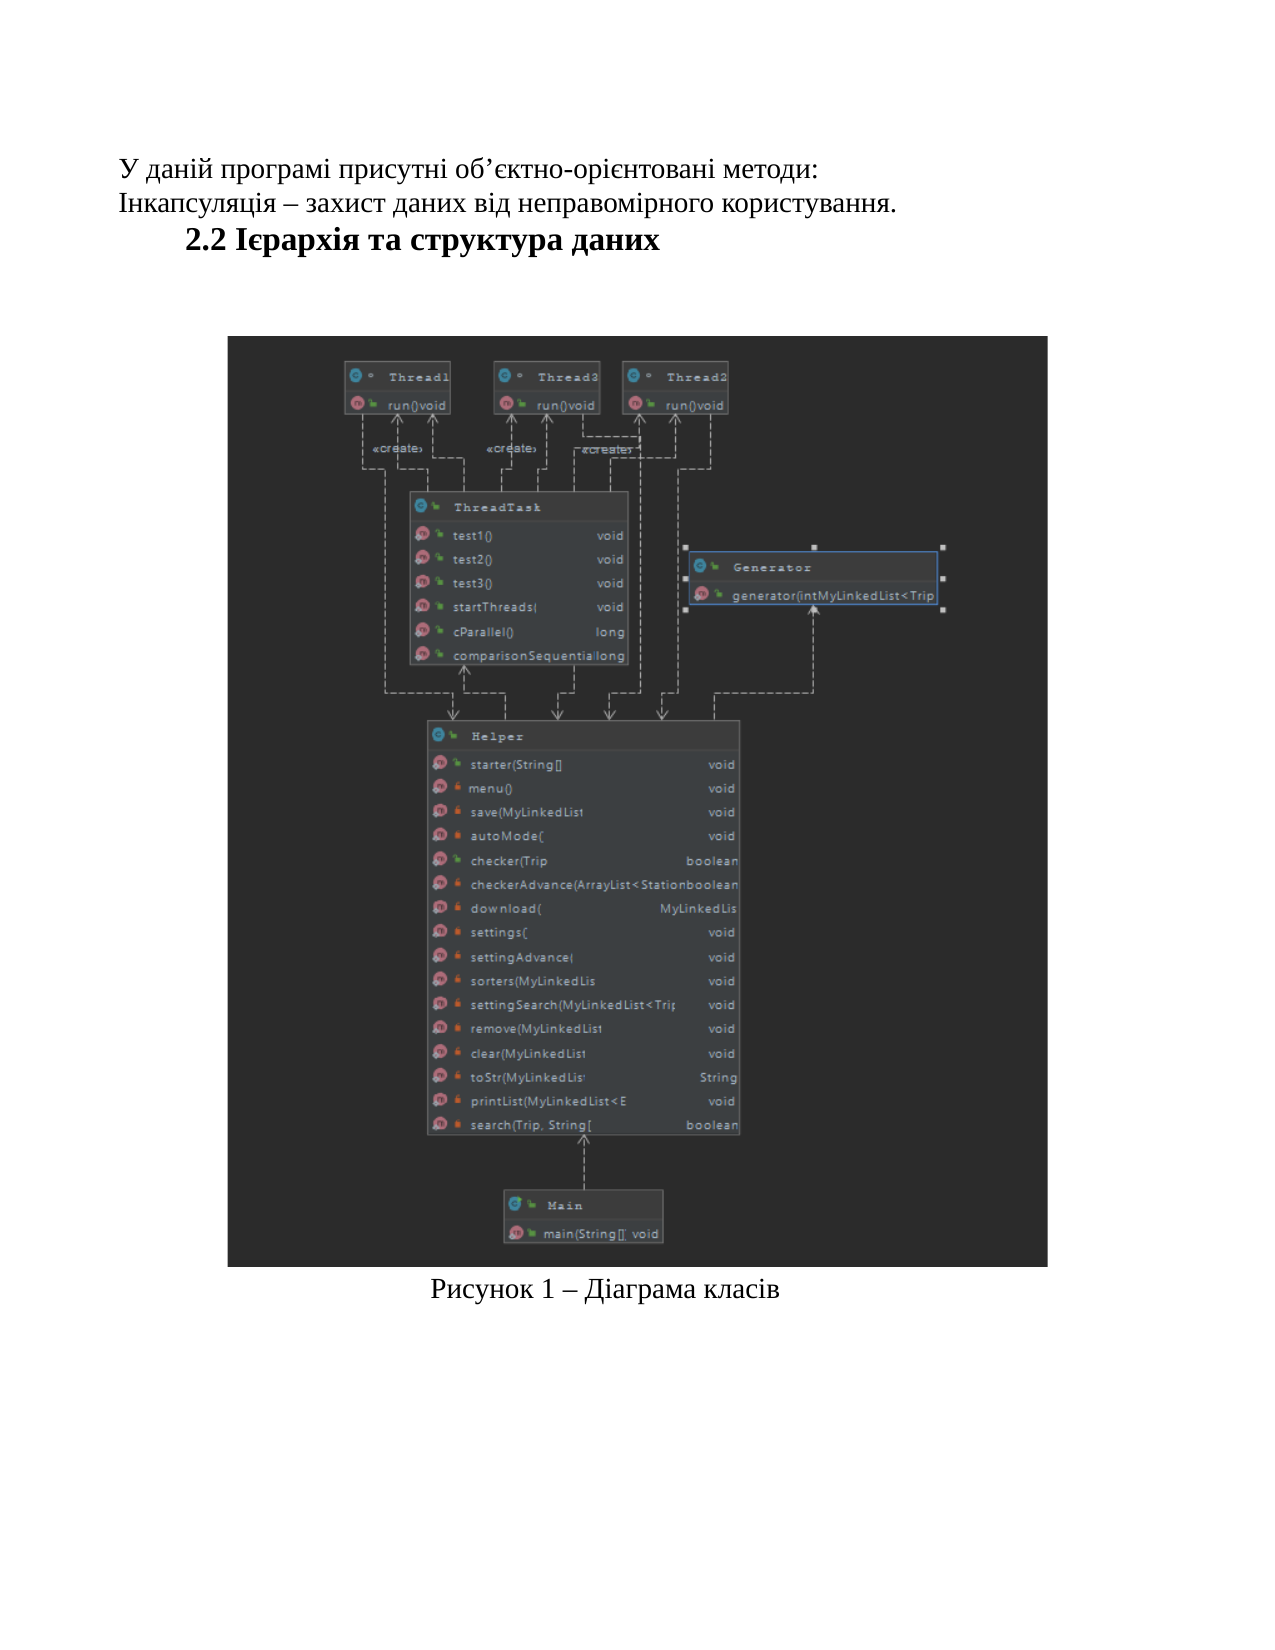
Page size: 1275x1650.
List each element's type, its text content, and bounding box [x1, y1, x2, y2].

text У даній програмі присутні об’єктно-орієнтовані методи: Інкапсуляція – захист даних від неправомірного користування. 2.2 Ієрархія та структура даних Рисунок 1 – Діаграма класів [118, 118, 1157, 1372]
picture [227, 336, 1048, 1267]
